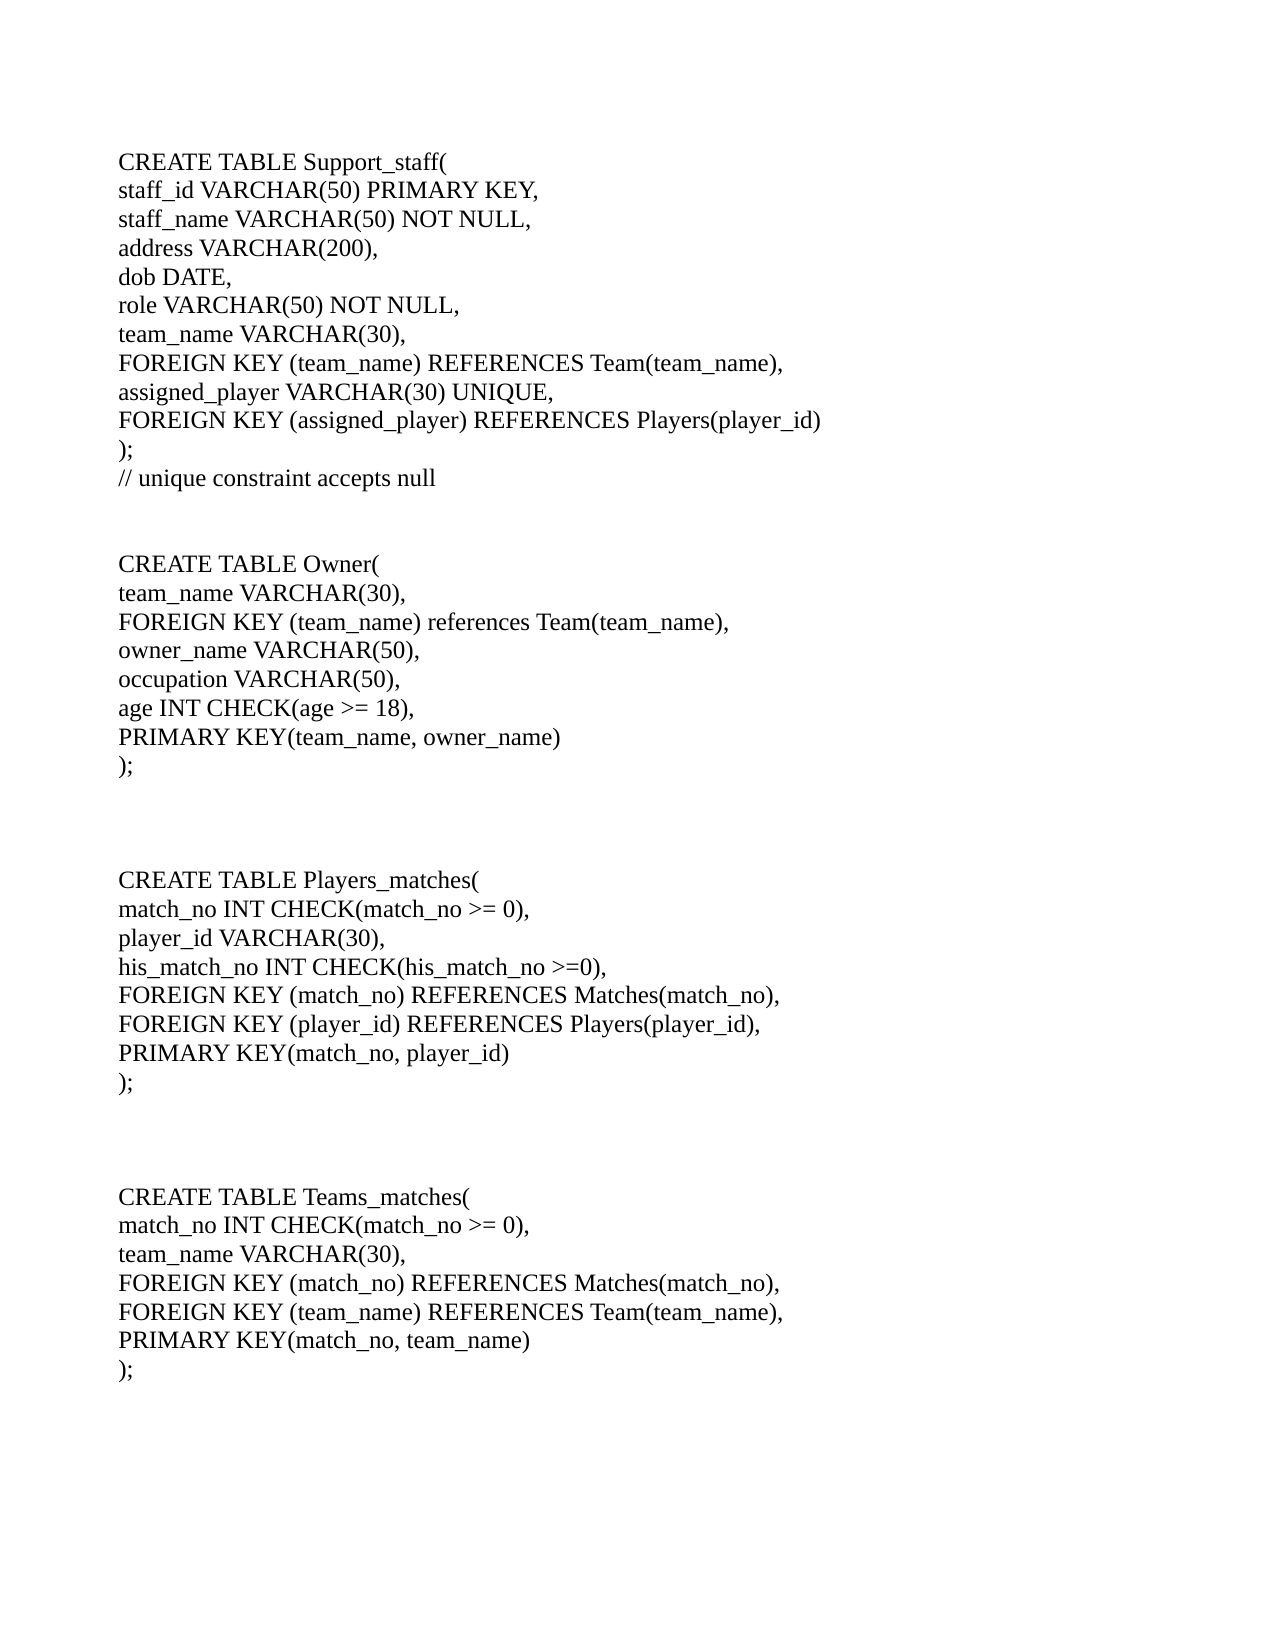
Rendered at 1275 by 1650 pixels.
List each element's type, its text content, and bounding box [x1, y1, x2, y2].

text dob DATE, [118, 262, 1157, 291]
text ); [118, 434, 1157, 463]
text player_id VARCHAR(30), [118, 923, 1157, 952]
text address VARCHAR(200), [118, 233, 1157, 262]
text CREATE TABLE Support_staff( [118, 147, 1157, 176]
text team_name VARCHAR(30), [118, 578, 1157, 607]
text // unique constraint accepts null [118, 463, 1157, 492]
text FOREIGN KEY (team_name) REFERENCES Team(team_name), [118, 1297, 1157, 1326]
text age INT CHECK(age >= 18), [118, 693, 1157, 722]
text ); [118, 1067, 1157, 1096]
text PRIMARY KEY(match_no, team_name) [118, 1326, 1157, 1354]
text FOREIGN KEY (team_name) references Team(team_name), [118, 607, 1157, 636]
text occupation VARCHAR(50), [118, 664, 1157, 693]
text FOREIGN KEY (match_no) REFERENCES Matches(match_no), [118, 1268, 1157, 1297]
text assigned_player VARCHAR(30) UNIQUE, [118, 377, 1157, 406]
text ); [118, 1354, 1157, 1383]
text FOREIGN KEY (player_id) REFERENCES Players(player_id), [118, 1009, 1157, 1038]
text owner_name VARCHAR(50), [118, 636, 1157, 664]
text match_no INT CHECK(match_no >= 0), [118, 894, 1157, 923]
text PRIMARY KEY(match_no, player_id) [118, 1038, 1157, 1067]
text CREATE TABLE Owner( [118, 549, 1157, 578]
text PRIMARY KEY(team_name, owner_name) [118, 722, 1157, 751]
text FOREIGN KEY (team_name) REFERENCES Team(team_name), [118, 348, 1157, 377]
text FOREIGN KEY (assigned_player) REFERENCES Players(player_id) [118, 406, 1157, 434]
text ); [118, 751, 1157, 779]
text CREATE TABLE Teams_matches( [118, 1182, 1157, 1211]
text CREATE TABLE Players_matches( [118, 866, 1157, 894]
text his_match_no INT CHECK(his_match_no >=0), [118, 952, 1157, 981]
text FOREIGN KEY (match_no) REFERENCES Matches(match_no), [118, 981, 1157, 1009]
text team_name VARCHAR(30), [118, 319, 1157, 348]
text role VARCHAR(50) NOT NULL, [118, 291, 1157, 319]
text match_no INT CHECK(match_no >= 0), [118, 1211, 1157, 1239]
text team_name VARCHAR(30), [118, 1239, 1157, 1268]
text staff_id VARCHAR(50) PRIMARY KEY, [118, 176, 1157, 204]
text staff_name VARCHAR(50) NOT NULL, [118, 204, 1157, 233]
